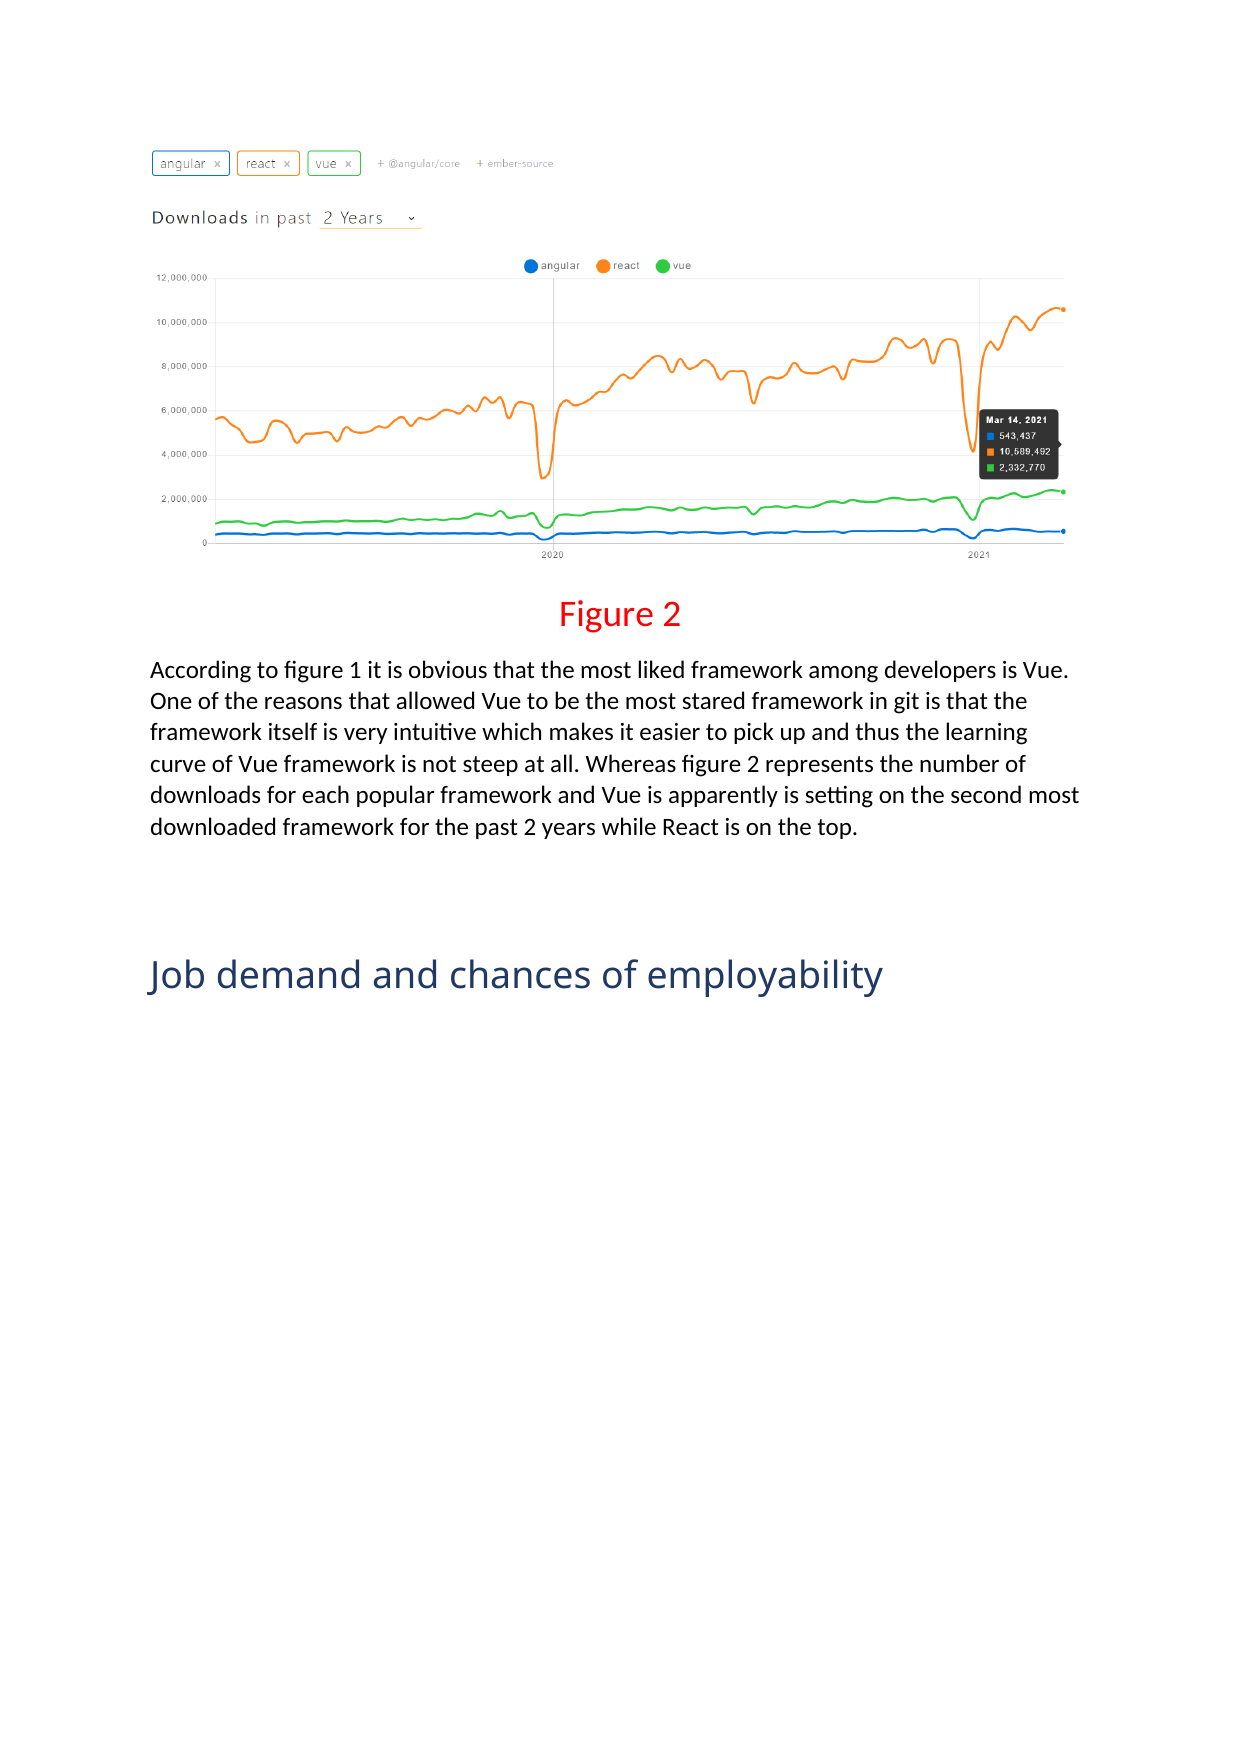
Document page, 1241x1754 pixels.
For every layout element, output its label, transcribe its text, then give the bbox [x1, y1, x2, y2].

text According to figure 1 it is obvious that the most liked framework among developers is Vue. One of the reasons that allowed Vue to be the most stared framework in git is that the framework itself is very intuitive which makes it easier to pick up and thus the learning curve of Vue framework is not steep at all. Whereas figure 2 represents the number of downloads for each popular framework and Vue is apparently is setting on the second most downloaded framework for the past 2 years while React is on the top. [150, 654, 1090, 841]
text Figure 2 [150, 590, 1090, 636]
subtitle Job demand and chances of employability [150, 948, 1090, 999]
